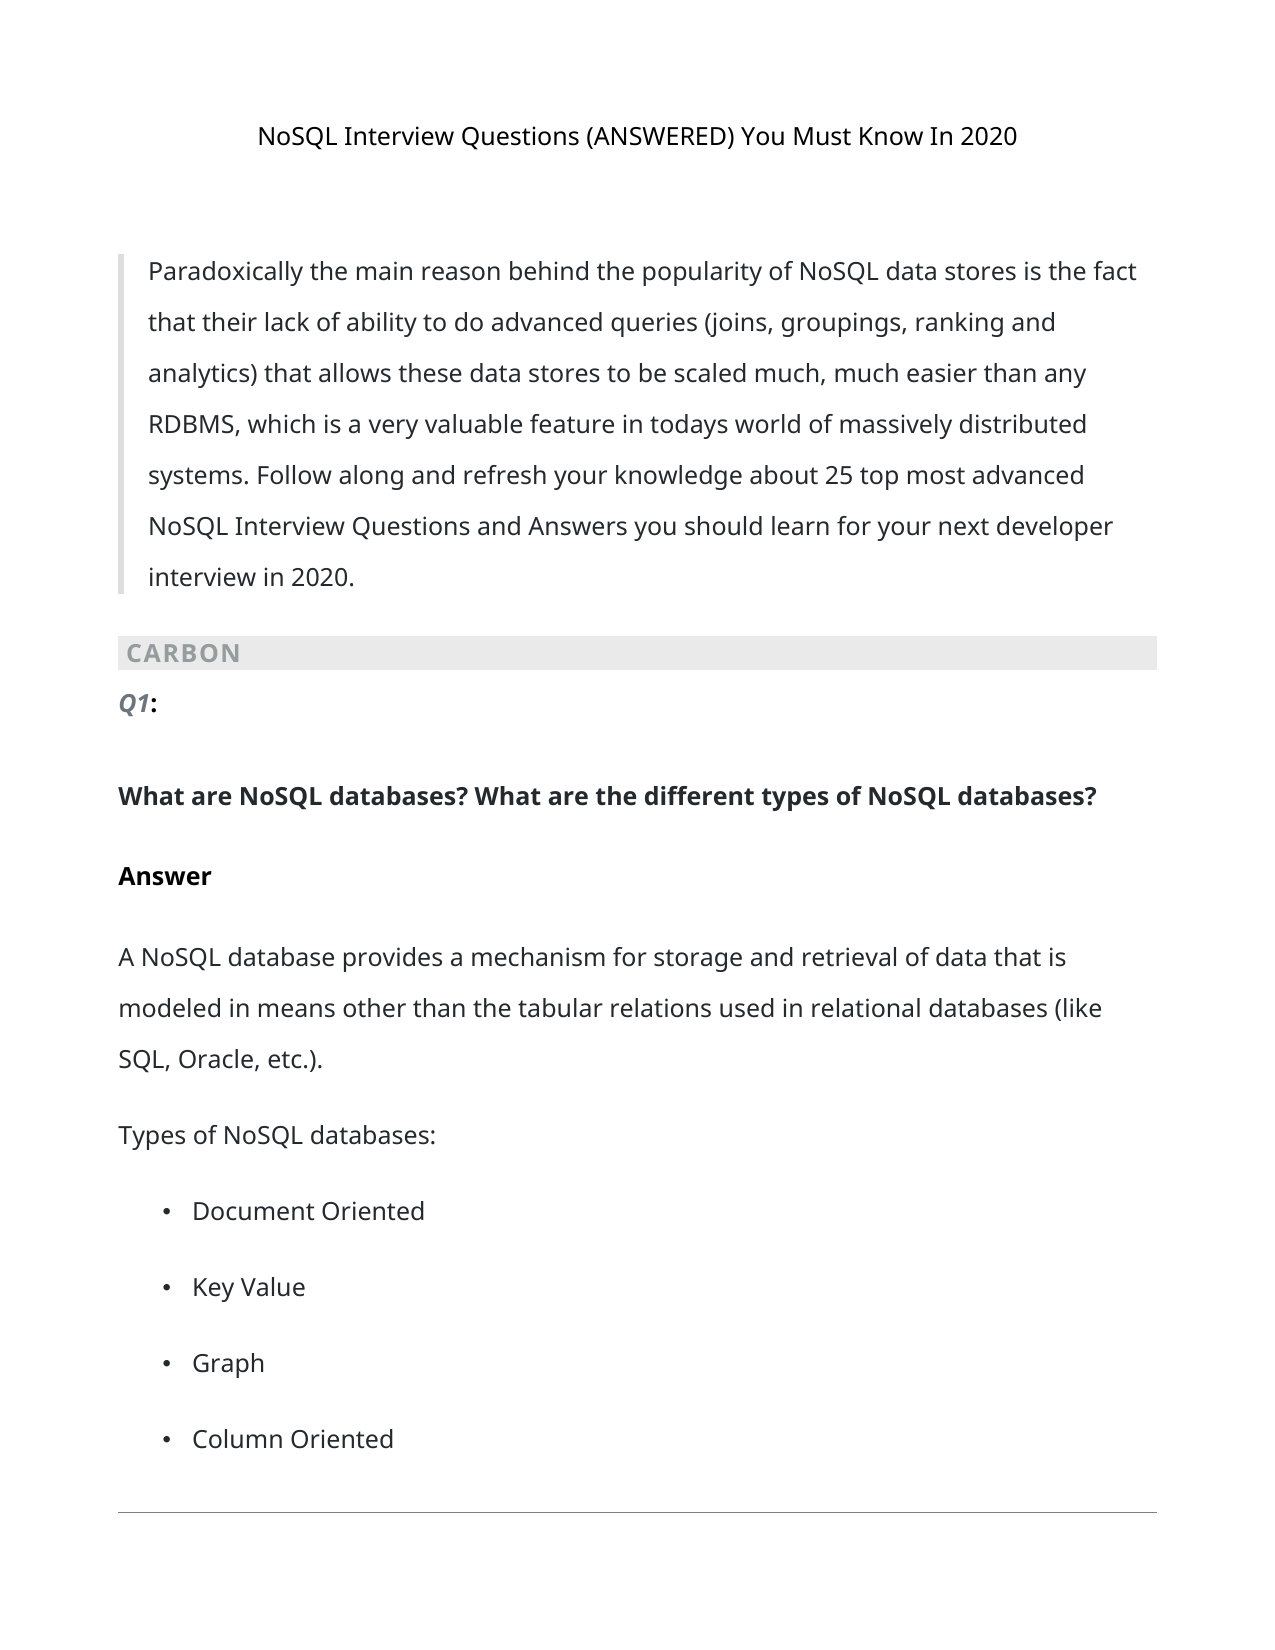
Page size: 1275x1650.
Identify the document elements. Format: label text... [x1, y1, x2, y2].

text Paradoxically the main reason behind the popularity of NoSQL data stores is the fact that their lack of ability to do advanced queries (joins, groupings, ranking and analytics) that allows these data stores to be scaled much, much easier than any RDBMS, which is a very valuable feature in todays world of massively distributed systems. Follow along and refresh your knowledge about 25 top most advanced NoSQL Interview Questions and Answers you should learn for your next developer interview in 2020. [118, 253, 1157, 594]
subtitle NoSQL Interview Questions (ANSWERED) You Must Know In 2020 [118, 118, 1157, 152]
subtitle Q1: [118, 685, 1157, 719]
subtitle What are NoSQL databases? What are the different types of NoSQL databases? [118, 778, 1157, 812]
text Types of NoSQL databases: [118, 1117, 1157, 1151]
list Key Value [162, 1269, 1157, 1303]
list Graph [162, 1345, 1157, 1379]
text A NoSQL database provides a mechanism for storage and retrieval of data that is modeled in means other than the tabular relations used in relational databases (like SQL, Oracle, etc.). [118, 939, 1157, 1075]
text CARBON [118, 636, 1157, 670]
list Document Oriented [162, 1193, 1157, 1227]
list Column Oriented [162, 1421, 1157, 1456]
text Answer [118, 859, 1157, 893]
